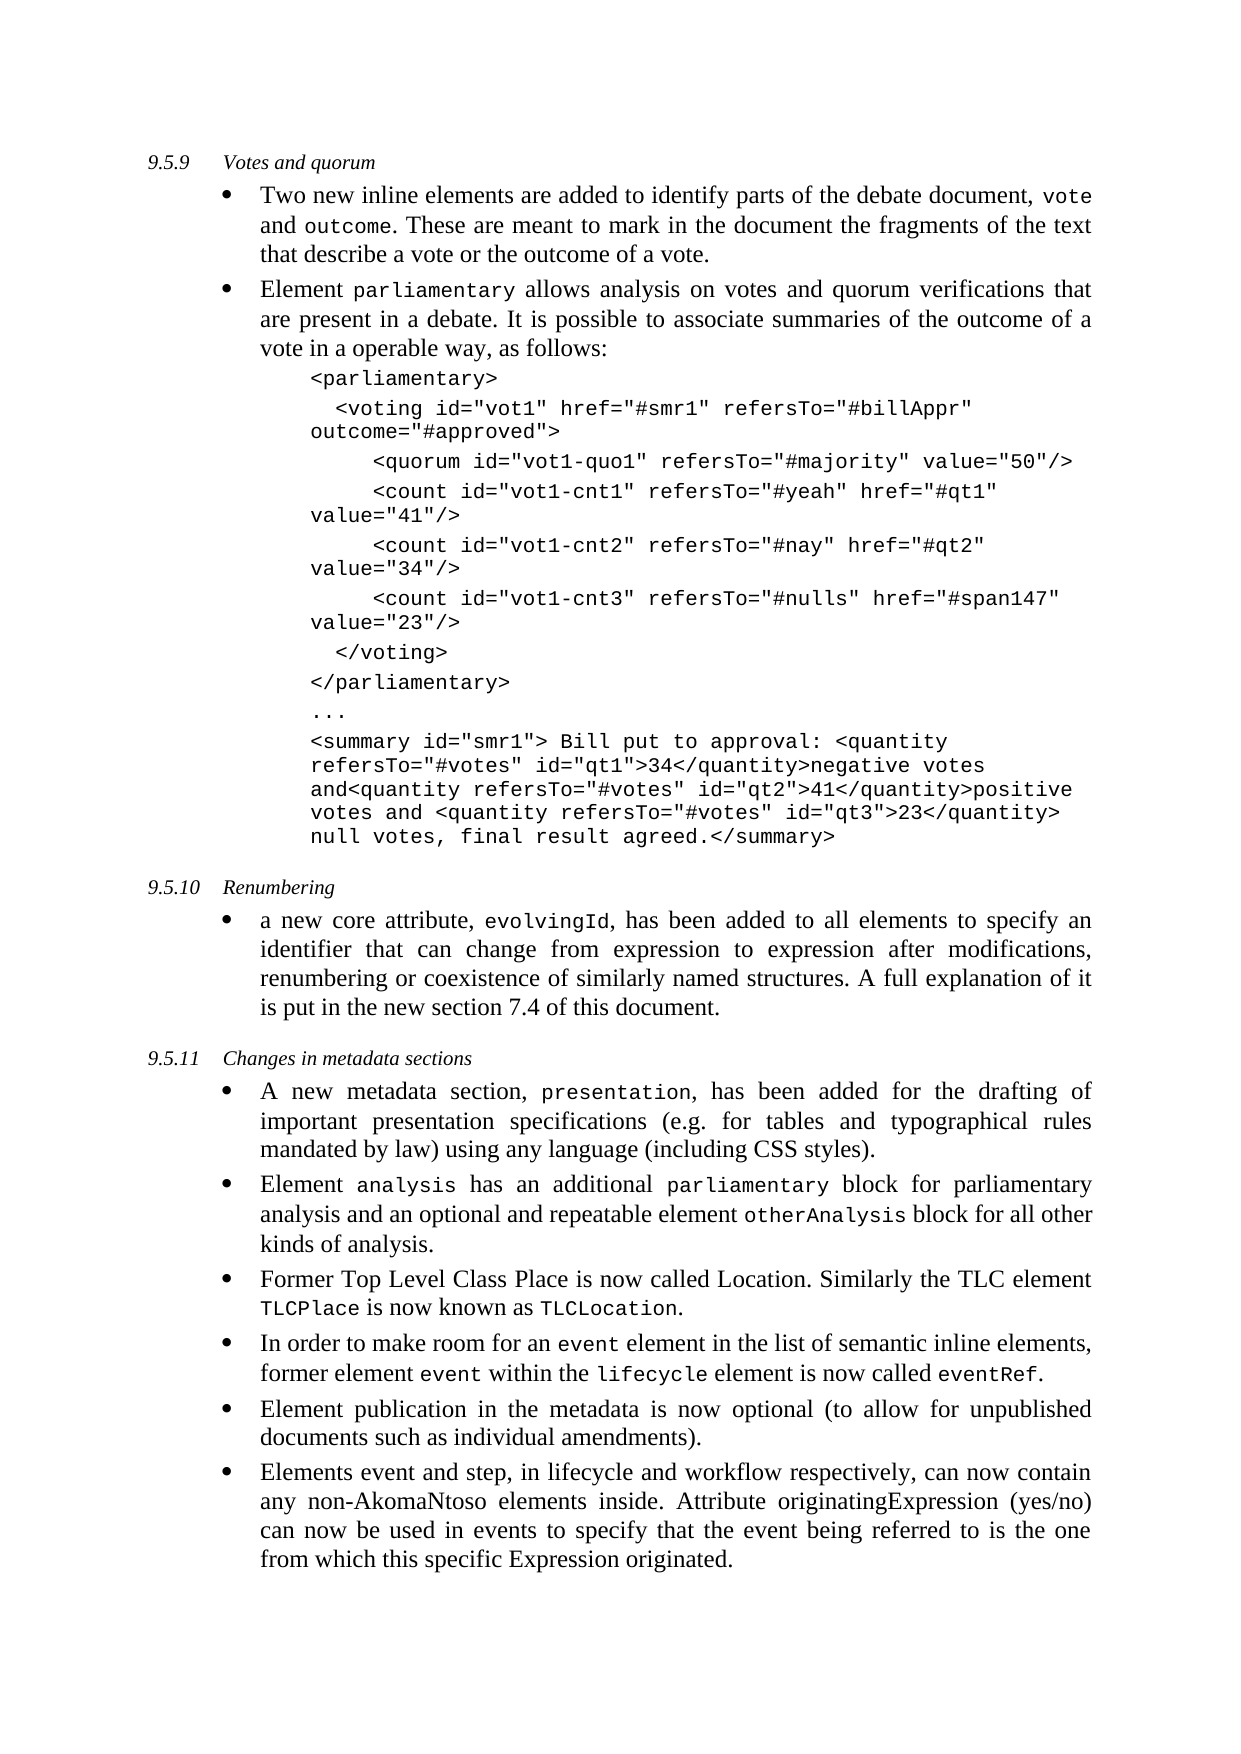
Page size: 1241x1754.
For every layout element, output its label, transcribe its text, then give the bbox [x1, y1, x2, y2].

list A new metadata section, presentation, has been added for the drafting of important presentation specifications (e.g. for tables and typographical rules mandated by law) using any language (including CSS styles). [222, 1076, 1092, 1163]
text <parliamentary> [310, 368, 1092, 391]
list Element parliamentary allows analysis on votes and quorum verifications that are present in a debate. It is possible to associate summaries of the outcome of a vote in a operable way, as follows: [222, 274, 1092, 362]
subtitle Votes and quorum [148, 150, 1092, 174]
text ... [310, 702, 1092, 725]
text </voting> [310, 642, 1092, 665]
subtitle Renumbering [148, 875, 1092, 899]
text <count id="vot1-cnt1" refersTo="#yeah" href="#qt1" value="41"/> [310, 481, 1092, 528]
list a new core attribute, evolvingId, has been added to all elements to specify an identifier that can change from expression to expression after modifications, renumbering or coexistence of similarly named structures. A full explanation of it is put in the new section 7.4 of this document. [222, 905, 1092, 1021]
list Element analysis has an additional parliamentary block for parliamentary analysis and an optional and repeatable element otherAnalysis block for all other kinds of analysis. [222, 1169, 1092, 1257]
text <quorum id="vot1-quo1" refersTo="#majority" value="50"/> [310, 451, 1092, 475]
text <voting id="vot1" href="#smr1" refersTo="#billAppr" outcome="#approved"> [310, 398, 1092, 445]
list Element publication in the metadata is now optional (to allow for unpublished documents such as individual amendments). [222, 1394, 1092, 1451]
list Former Top Level Class Place is now called Location. Similarly the TLC element TLCPlace is now known as TLCLocation. [222, 1264, 1092, 1322]
text <summary id="smr1"> Bill put to approval: <quantity refersTo="#votes" id="qt1">34</quantity>negative votes and<quantity refersTo="#votes" id="qt2">41</quantity>positive votes and <quantity refersTo="#votes" id="qt3">23</quantity> null votes, final result agreed.</summary> [310, 731, 1092, 850]
text <count id="vot1-cnt3" refersTo="#nulls" href="#span147" value="23"/> [310, 588, 1092, 636]
subtitle Changes in metadata sections [148, 1046, 1092, 1070]
list Two new inline elements are added to identify parts of the debate document, vote and outcome. These are meant to mark in the document the fragments of the text that describe a vote or the outcome of a vote. [222, 180, 1092, 268]
list In order to make room for an event element in the list of semantic inline elements, former element event within the lifecycle element is now called eventRef. [222, 1328, 1092, 1387]
text </parliamentary> [310, 672, 1092, 695]
text <count id="vot1-cnt2" refersTo="#nay" href="#qt2" value="34"/> [310, 535, 1092, 582]
list Elements event and step, in lifecycle and workflow respectively, can now contain any non-AkomaNtoso elements inside. Attribute originatingExpression (yes/no) can now be used in events to specify that the event being referred to is the one from which this specific Expression originated. [222, 1457, 1092, 1572]
